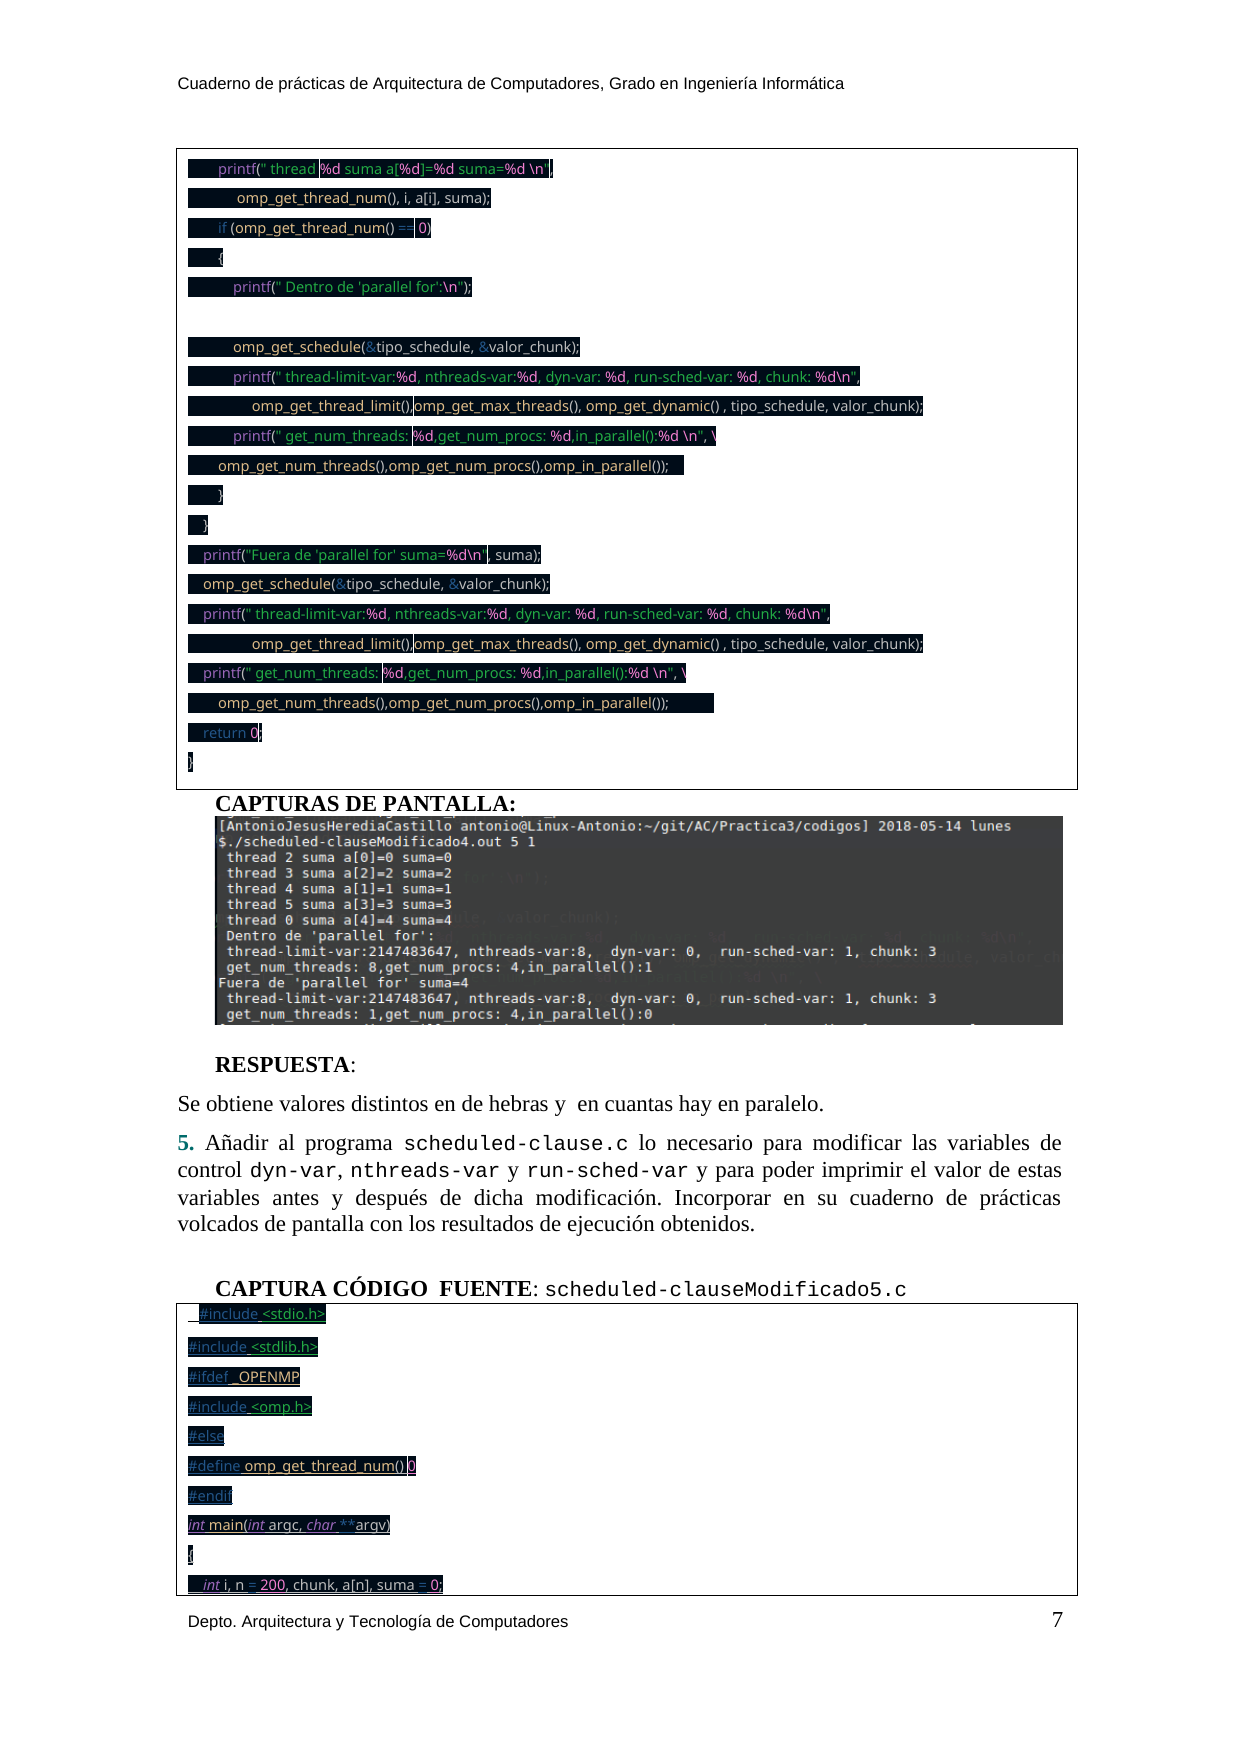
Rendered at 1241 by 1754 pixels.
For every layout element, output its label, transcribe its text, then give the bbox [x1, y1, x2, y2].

picture [214, 816, 1063, 1025]
text CAPTURA CÓDIGO FUENTE: scheduled-clauseModificado5.c [215, 1275, 1063, 1303]
text CAPTURAS DE PANTALLA: [215, 790, 1063, 816]
list Se obtiene valores distintos en de hebras y en cuantas hay en paralelo. [177, 1090, 1063, 1116]
table_header printf(" thread %d suma a[%d]=%d suma=%d \n", omp_get_thread_num(), i, a[i], suma); if (omp_get_thread_num() == 0) { printf(" Dentro de 'parallel for':\n"); omp_get_schedule(&tipo_schedule, &valor_chunk); printf(" thread-limit-var:%d, nthreads-var:%d, dyn-var: %d, run-sched-var: %d, chunk: %d\n", omp_get_thread_limit(),omp_get_max_threads(), omp_get_dynamic() , tipo_schedule, valor_chunk); printf(" get_num_threads: %d,get_num_procs: %d,in_parallel():%d \n", \ omp_get_num_threads(),omp_get_num_procs(),omp_in_parallel()); } } printf("Fuera de 'parallel for' suma=%d\n", suma); omp_get_schedule(&tipo_schedule, &valor_chunk); printf(" thread-limit-var:%d, nthreads-var:%d, dyn-var: %d, run-sched-var: %d, chunk: %d\n", omp_get_thread_limit(),omp_get_max_threads(), omp_get_dynamic() , tipo_schedule, valor_chunk); printf(" get_num_threads: %d,get_num_procs: %d,in_parallel():%d \n", \ omp_get_num_threads(),omp_get_num_procs(),omp_in_parallel()); return 0; } [177, 149, 1077, 789]
table_header #include <stdio.h> #include <stdlib.h> #ifdef _OPENMP #include <omp.h> #else #define omp_get_thread_num() 0 #endif int main(int argc, char **argv) { int i, n = 200, chunk, a[n], suma = 0; [177, 1304, 1077, 1594]
text RESPUESTA: [215, 1051, 1063, 1077]
list 5. Añadir al programa scheduled-clause.c lo necesario para modificar las variables de control dyn-var, nthreads-var y run-sched-var y para poder imprimir el valor de estas variables antes y después de dicha modificación. Incorporar en su cuaderno de prácticas volcados de pantalla con los resultados de ejecución obtenidos. [177, 1128, 1063, 1236]
